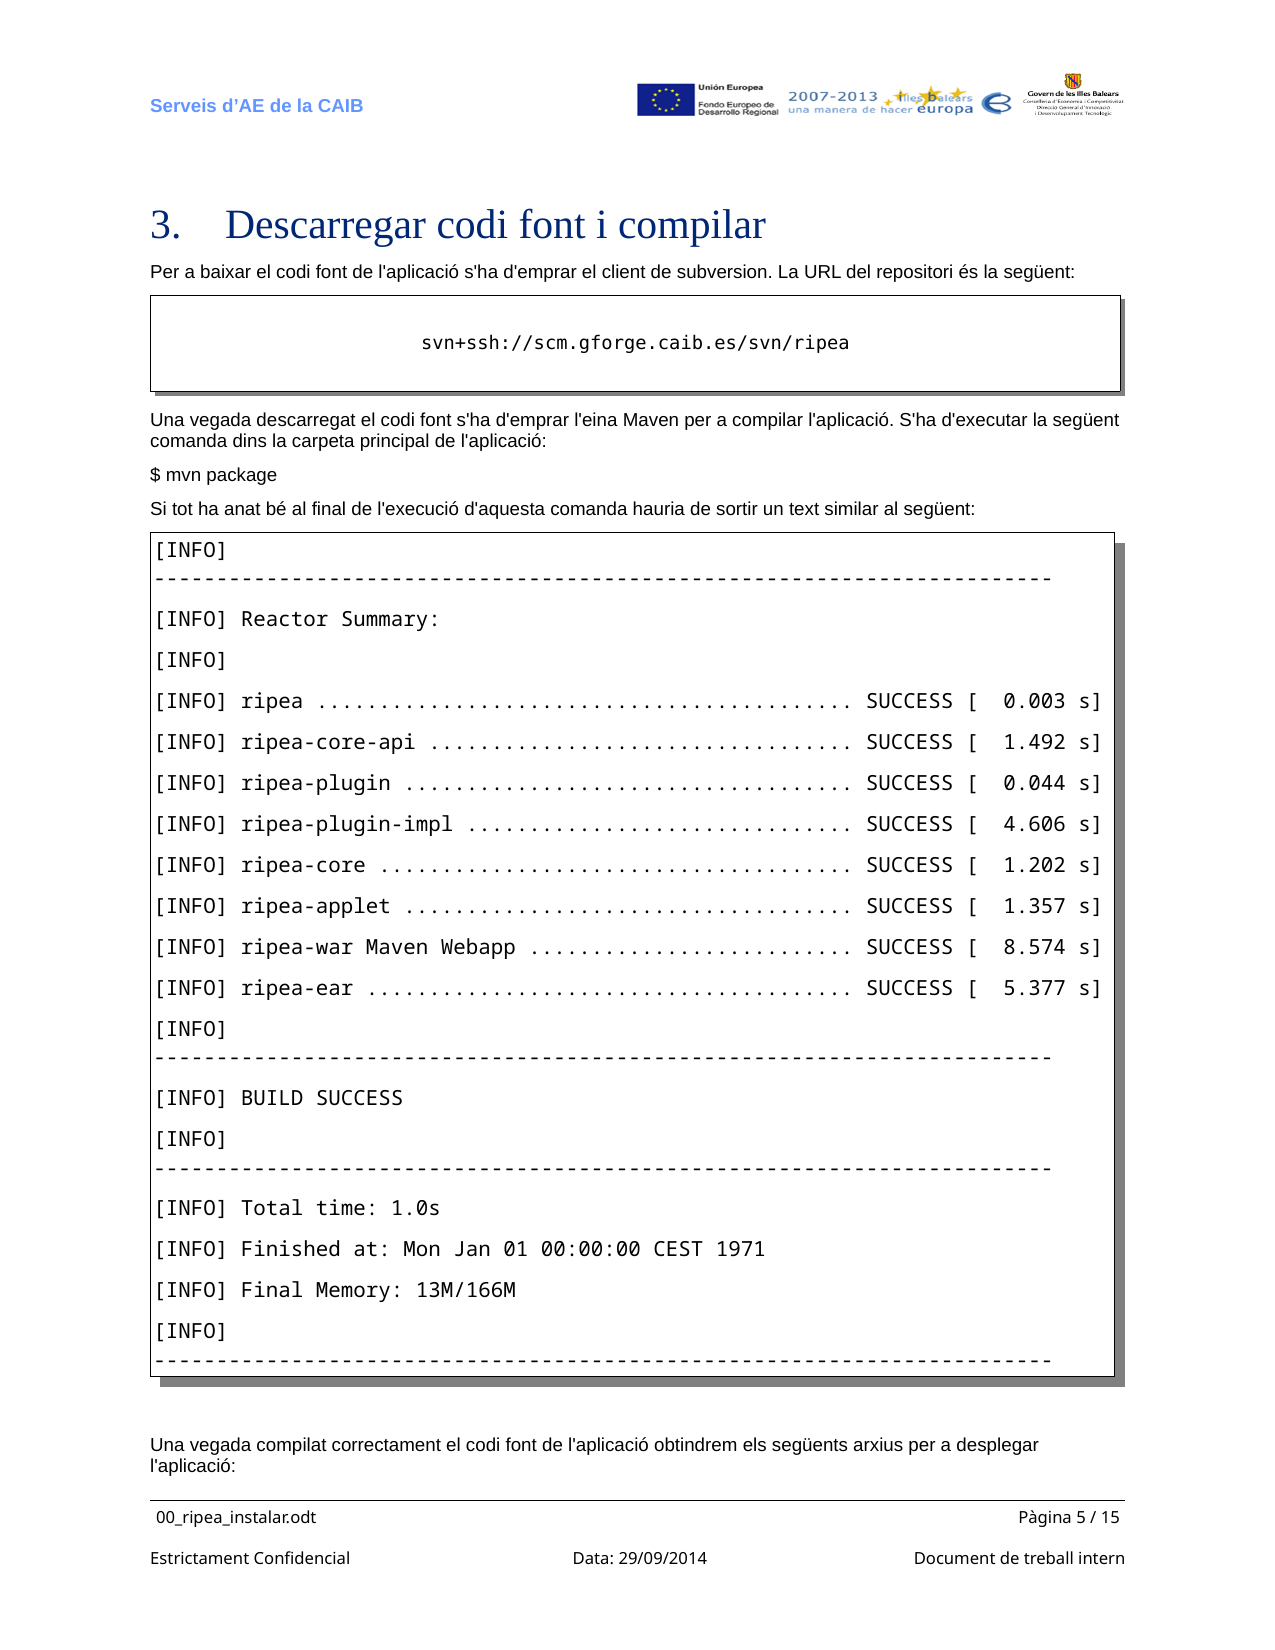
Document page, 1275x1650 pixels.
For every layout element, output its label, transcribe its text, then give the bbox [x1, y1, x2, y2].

text [INFO] ripea-ear ....................................... SUCCESS [ 5.377 s] [151, 970, 1114, 1001]
text Per a baixar el codi font de l'aplicació s'ha d'emprar el client de subversion. La URL del repositori és la següent: [150, 260, 1125, 282]
text [INFO] ripea-war Maven Webapp .......................... SUCCESS [ 8.574 s] [151, 929, 1114, 960]
text [INFO] ripea ........................................... SUCCESS [ 0.003 s] [151, 683, 1114, 715]
text Una vegada descarregat el codi font s'ha d'emprar l'eina Maven per a compilar l'aplicació. S'ha d'executar la següent comanda dins la carpeta principal de l'aplicació: [150, 408, 1125, 451]
text svn+ssh://scm.gforge.caib.es/svn/ripea [151, 329, 1120, 354]
text [INFO] ------------------------------------------------------------------------ [151, 1313, 1114, 1376]
text [INFO] [151, 642, 1114, 674]
text Si tot ha anat bé al final de l'execució d'aquesta comanda hauria de sortir un text similar al següent: [150, 498, 1125, 519]
text [INFO] ------------------------------------------------------------------------ [151, 1121, 1114, 1181]
picture [636, 73, 1125, 116]
text [INFO] ripea-core-api .................................. SUCCESS [ 1.492 s] [151, 724, 1114, 756]
subtitle Descarregar codi font i compilar [150, 200, 1125, 248]
text [INFO] ripea-plugin .................................... SUCCESS [ 0.044 s] [151, 765, 1114, 797]
text $ mvn package [150, 464, 1125, 486]
text [INFO] ------------------------------------------------------------------------ [151, 1011, 1114, 1071]
text [INFO] BUILD SUCCESS [151, 1080, 1114, 1112]
text [INFO] ripea-core ...................................... SUCCESS [ 1.202 s] [151, 847, 1114, 878]
text [INFO] ripea-applet .................................... SUCCESS [ 1.357 s] [151, 888, 1114, 919]
text [INFO] ------------------------------------------------------------------------ [151, 533, 1114, 592]
text [INFO] Reactor Summary: [151, 601, 1114, 633]
text [INFO] Finished at: Mon Jan 01 00:00:00 CEST 1971 [151, 1231, 1114, 1263]
text Una vegada compilat correctament el codi font de l'aplicació obtindrem els següents arxius per a desplegar l'aplicació: [150, 1433, 1125, 1477]
text [INFO] Final Memory: 13M/166M [151, 1272, 1114, 1304]
text [INFO] Total time: 1.0s [151, 1191, 1114, 1222]
text [INFO] ripea-plugin-impl ............................... SUCCESS [ 4.606 s] [151, 806, 1114, 838]
